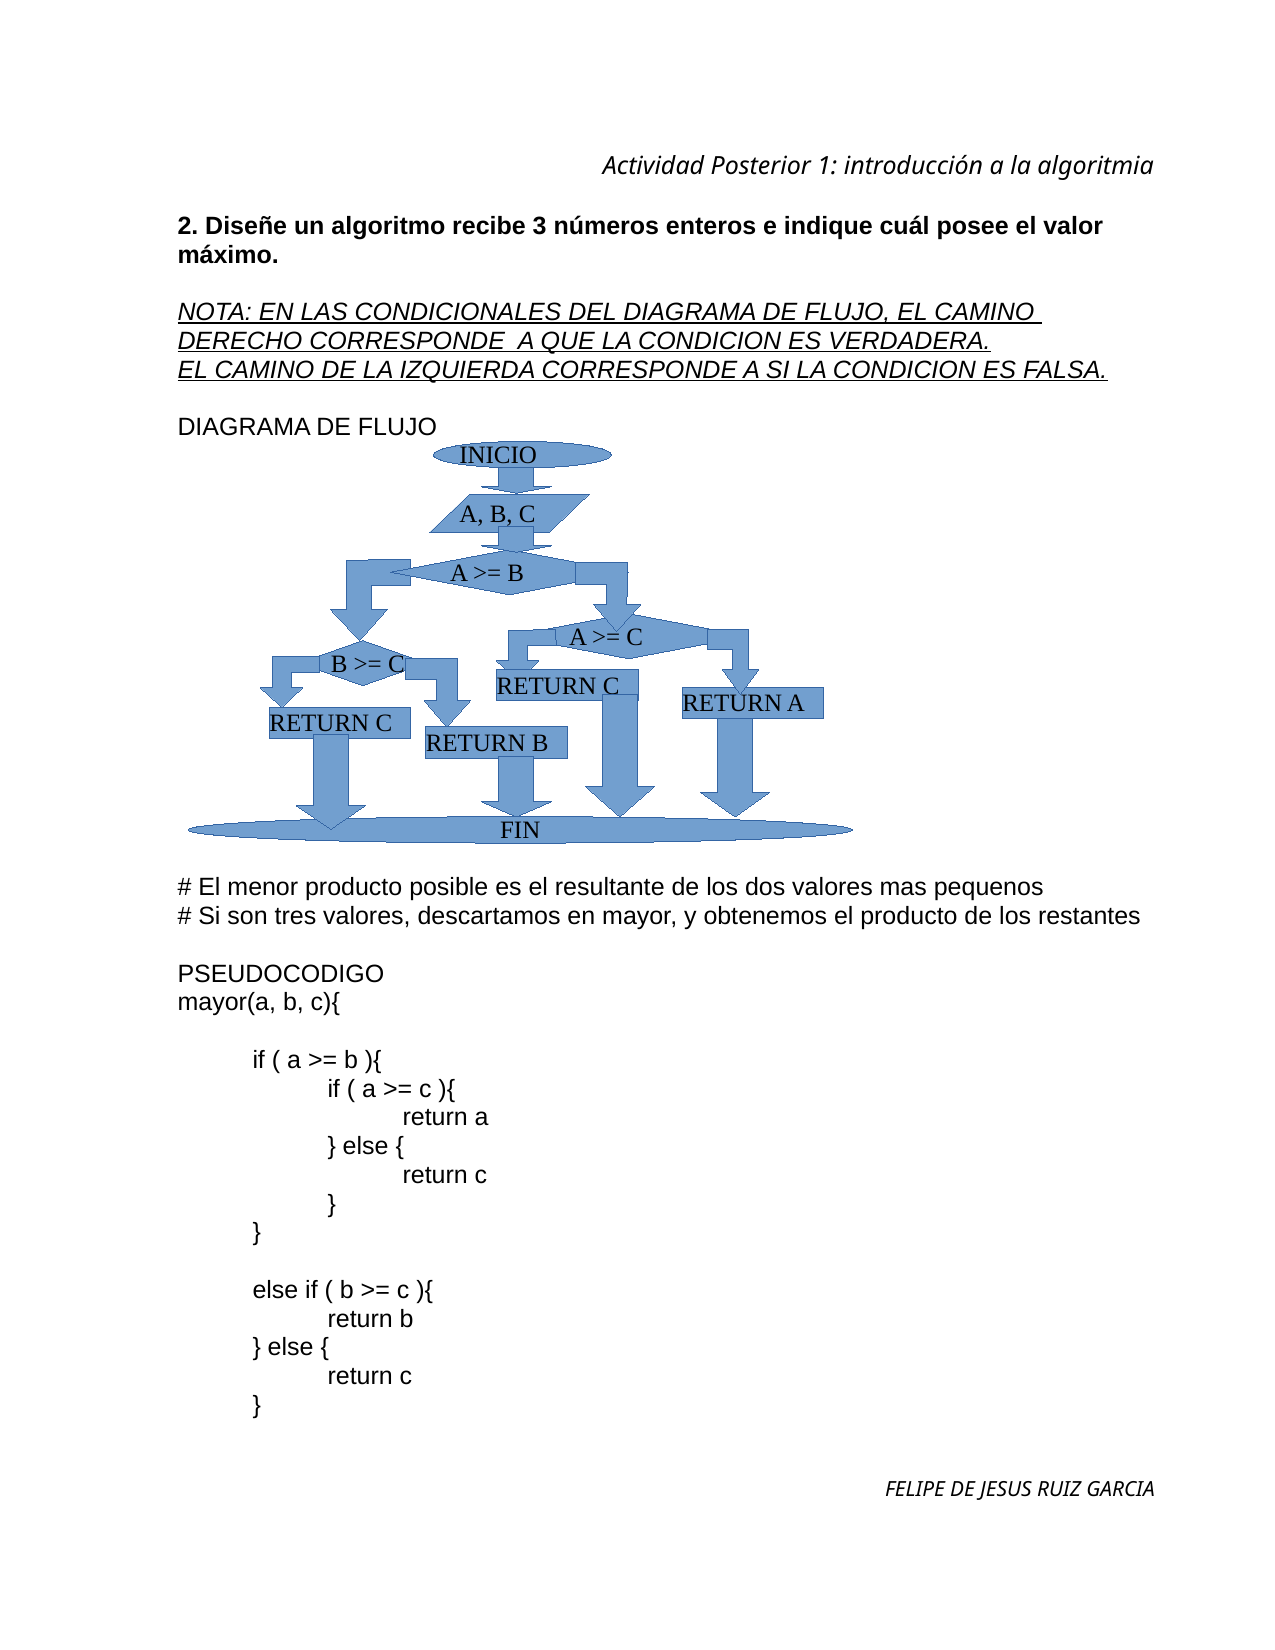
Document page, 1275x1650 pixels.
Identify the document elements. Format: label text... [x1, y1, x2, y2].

text # Si son tres valores, descartamos en mayor, y obtenemos el producto de los restantes [177, 901, 1157, 930]
text EL CAMINO DE LA IZQUIERDA CORRESPONDE A SI LA CONDICION ES FALSA. [177, 355, 1157, 384]
text } [177, 1217, 1157, 1246]
text return c [177, 1361, 1157, 1390]
text return a [177, 1102, 1157, 1131]
text } [177, 1390, 1157, 1419]
text else if ( b >= c ){ [177, 1275, 1157, 1304]
text # El menor producto posible es el resultante de los dos valores mas pequenos [177, 872, 1157, 901]
text if ( a >= c ){ [177, 1074, 1157, 1102]
text 2. Diseñe un algoritmo recibe 3 números enteros e indique cuál posee el valor máximo. [177, 211, 1157, 269]
text } else { [177, 1131, 1157, 1160]
text if ( a >= b ){ [177, 1045, 1157, 1074]
text DIAGRAMA DE FLUJO [177, 412, 1157, 441]
text NOTA: EN LAS CONDICIONALES DEL DIAGRAMA DE FLUJO, EL CAMINO DERECHO CORRESPONDE A QUE LA CONDICION ES VERDADERA. [177, 297, 1157, 355]
text return b [177, 1304, 1157, 1332]
text return c [177, 1160, 1157, 1189]
text mayor(a, b, c){ [177, 987, 1157, 1016]
text } else { [177, 1332, 1157, 1361]
text PSEUDOCODIGO [177, 959, 1157, 987]
text } [177, 1189, 1157, 1217]
